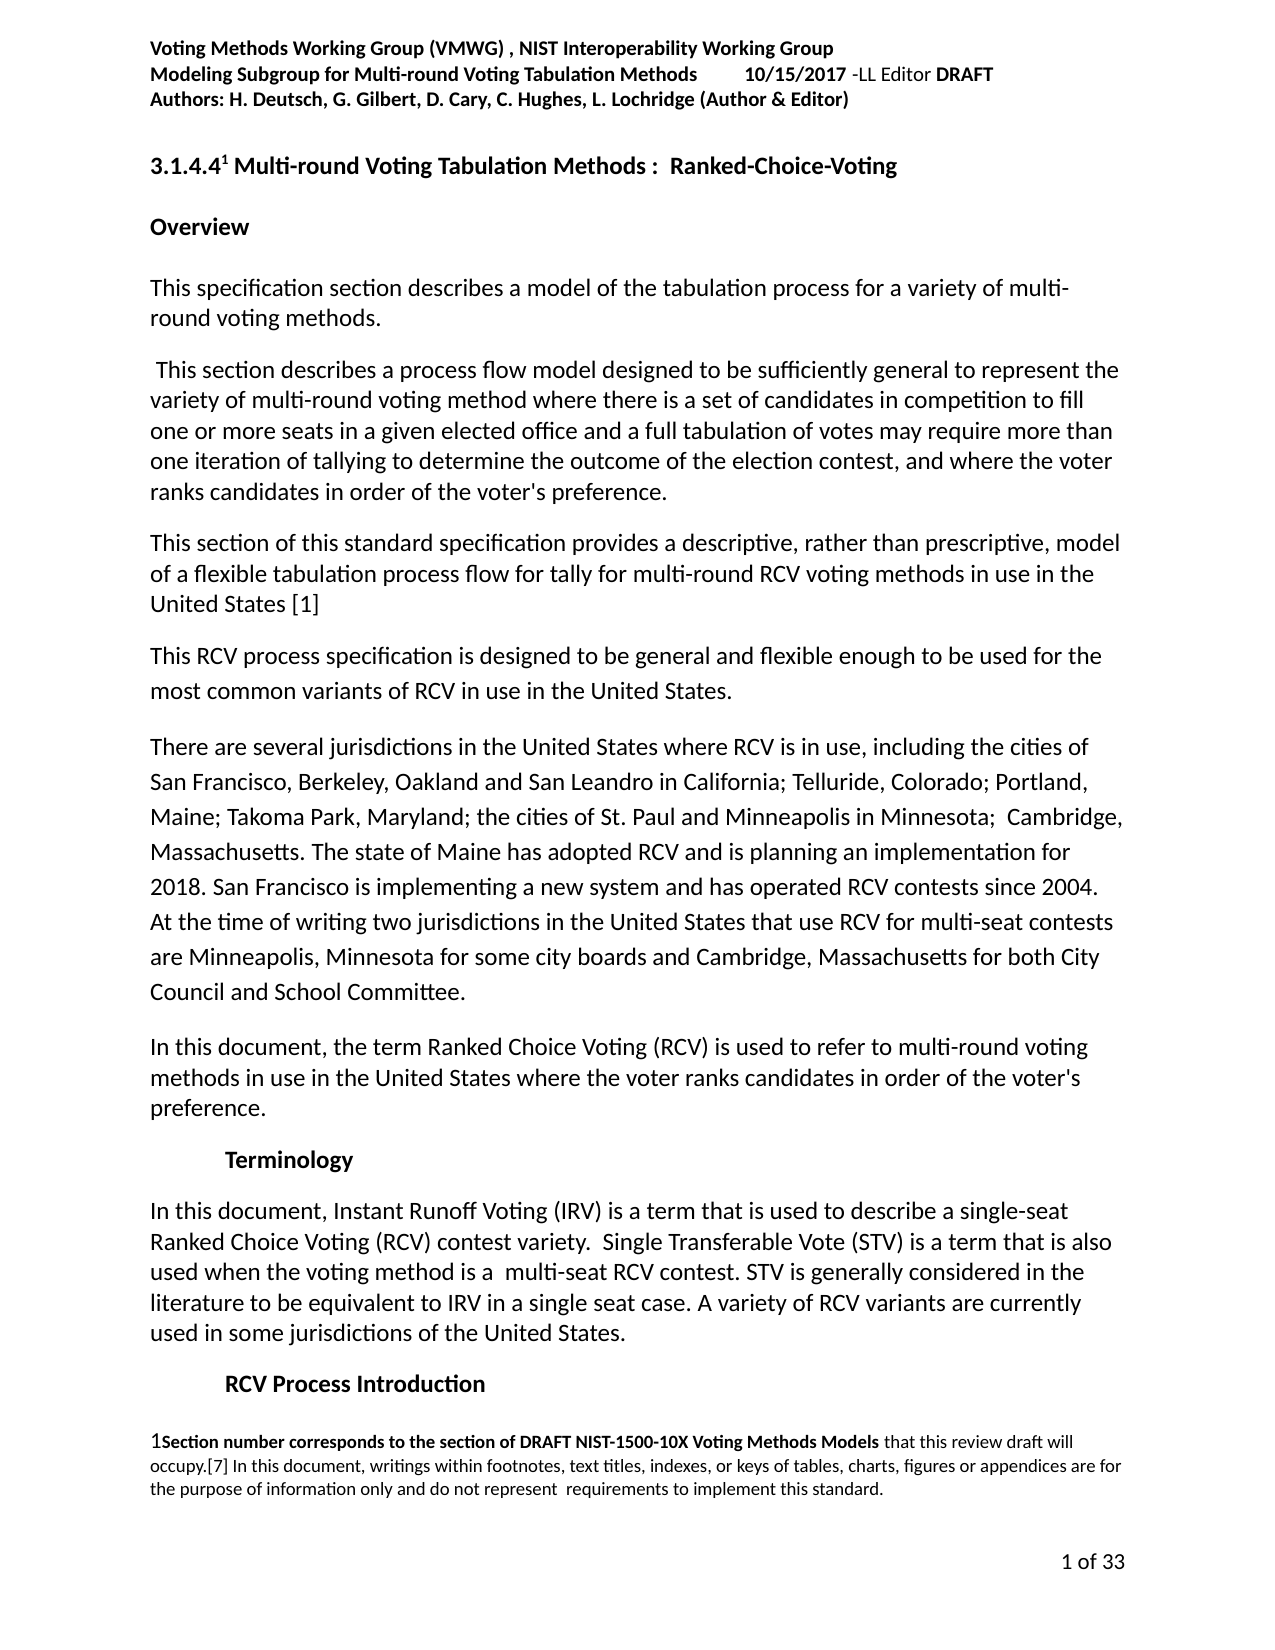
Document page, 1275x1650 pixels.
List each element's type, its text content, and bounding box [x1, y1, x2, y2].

text This section describes a process flow model designed to be sufficiently general to represent the variety of multi-round voting method where there is a set of candidates in competition to fill one or more seats in a given elected office and a full tabulation of votes may require more than one iteration of tallying to determine the outcome of the election contest, and where the voter ranks candidates in order of the voter's preference. [150, 354, 1125, 507]
text This RCV process specification is designed to be general and flexible enough to be used for the most common variants of RCV in use in the United States. [150, 640, 1125, 705]
text Overview [150, 211, 1125, 242]
text RCV Process Introduction [150, 1369, 1125, 1399]
text Terminology [150, 1144, 1125, 1174]
text This specification section describes a model of the tabulation process for a variety of multi-round voting methods. [150, 272, 1125, 333]
text In this document, the term Ranked Choice Voting (RCV) is used to refer to multi-round voting methods in use in the United States where the voter ranks candidates in order of the voter's preference. [150, 1031, 1125, 1123]
text Section number corresponds to the section of DRAFT NIST-1500-10X Voting Methods Models that this review draft will occupy.[7] In this document, writings within footnotes, text titles, indexes, or keys of tables, charts, figures or appendices are for the purpose of information only and do not represent requirements to implement this standard. [150, 1426, 1125, 1500]
text This section of this standard specification provides a descriptive, rather than prescriptive, model of a flexible tabulation process flow for tally for multi-round RCV voting methods in use in the United States [1] [150, 527, 1125, 619]
text There are several jurisdictions in the United States where RCV is in use, including the cities of San Francisco, Berkeley, Oakland and San Leandro in California; Telluride, Colorado; Portland, Maine; Takoma Park, Maryland; the cities of St. Paul and Minneapolis in Minnesota; Cambridge, Massachusetts. The state of Maine has adopted RCV and is planning an implementation for 2018. San Francisco is implementing a new system and has operated RCV contests since 2004. At the time of writing two jurisdictions in the United States that use RCV for multi-seat contests are Minneapolis, Minnesota for some city boards and Cambridge, Massachusetts for both City Council and School Committee. [150, 731, 1125, 1006]
text In this document, Instant Runoff Voting (IRV) is a term that is used to describe a single-seat Ranked Choice Voting (RCV) contest variety. Single Transferable Vote (STV) is a term that is also used when the voting method is a multi-seat RCV contest. STV is generally considered in the literature to be equivalent to IRV in a single seat case. A variety of RCV variants are currently used in some jurisdictions of the United States. [150, 1195, 1125, 1348]
text 3.1.4.4 Multi-round Voting Tabulation Methods : Ranked-Choice-Voting [150, 150, 1125, 181]
